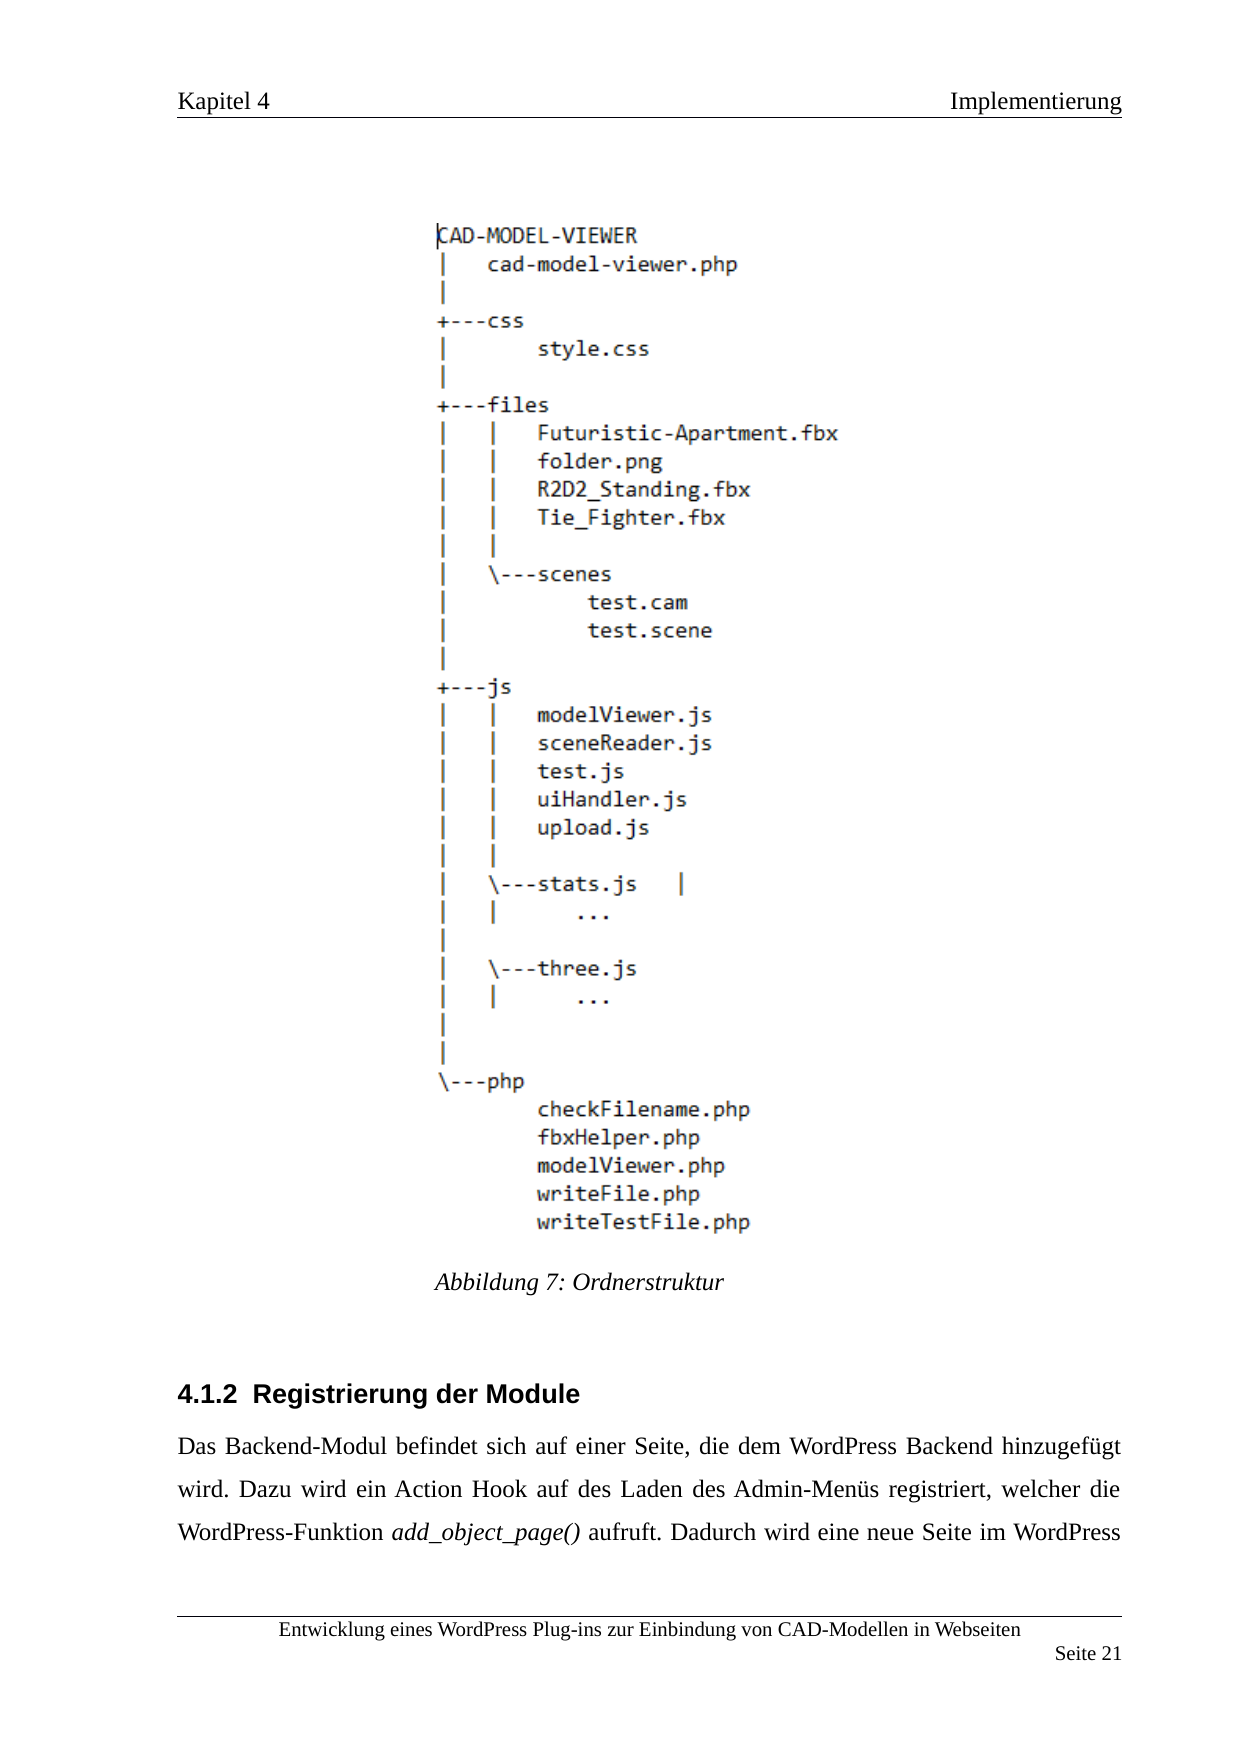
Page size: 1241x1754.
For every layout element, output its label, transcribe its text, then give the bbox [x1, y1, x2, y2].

picture [434, 223, 865, 1259]
text Das Backend-Modul befindet sich auf einer Seite, die dem WordPress Backend hinzugefügt wird. Dazu wird ein Action Hook auf des Laden des Admin-Menüs registriert, welcher die WordPress-Funktion add_object_page() aufruft. Dadurch wird eine neue Seite im WordPress [177, 1431, 1122, 1546]
subtitle Registrierung der Module [177, 1378, 1122, 1409]
text Abbildung 7: Ordnerstruktur [435, 1259, 864, 1296]
